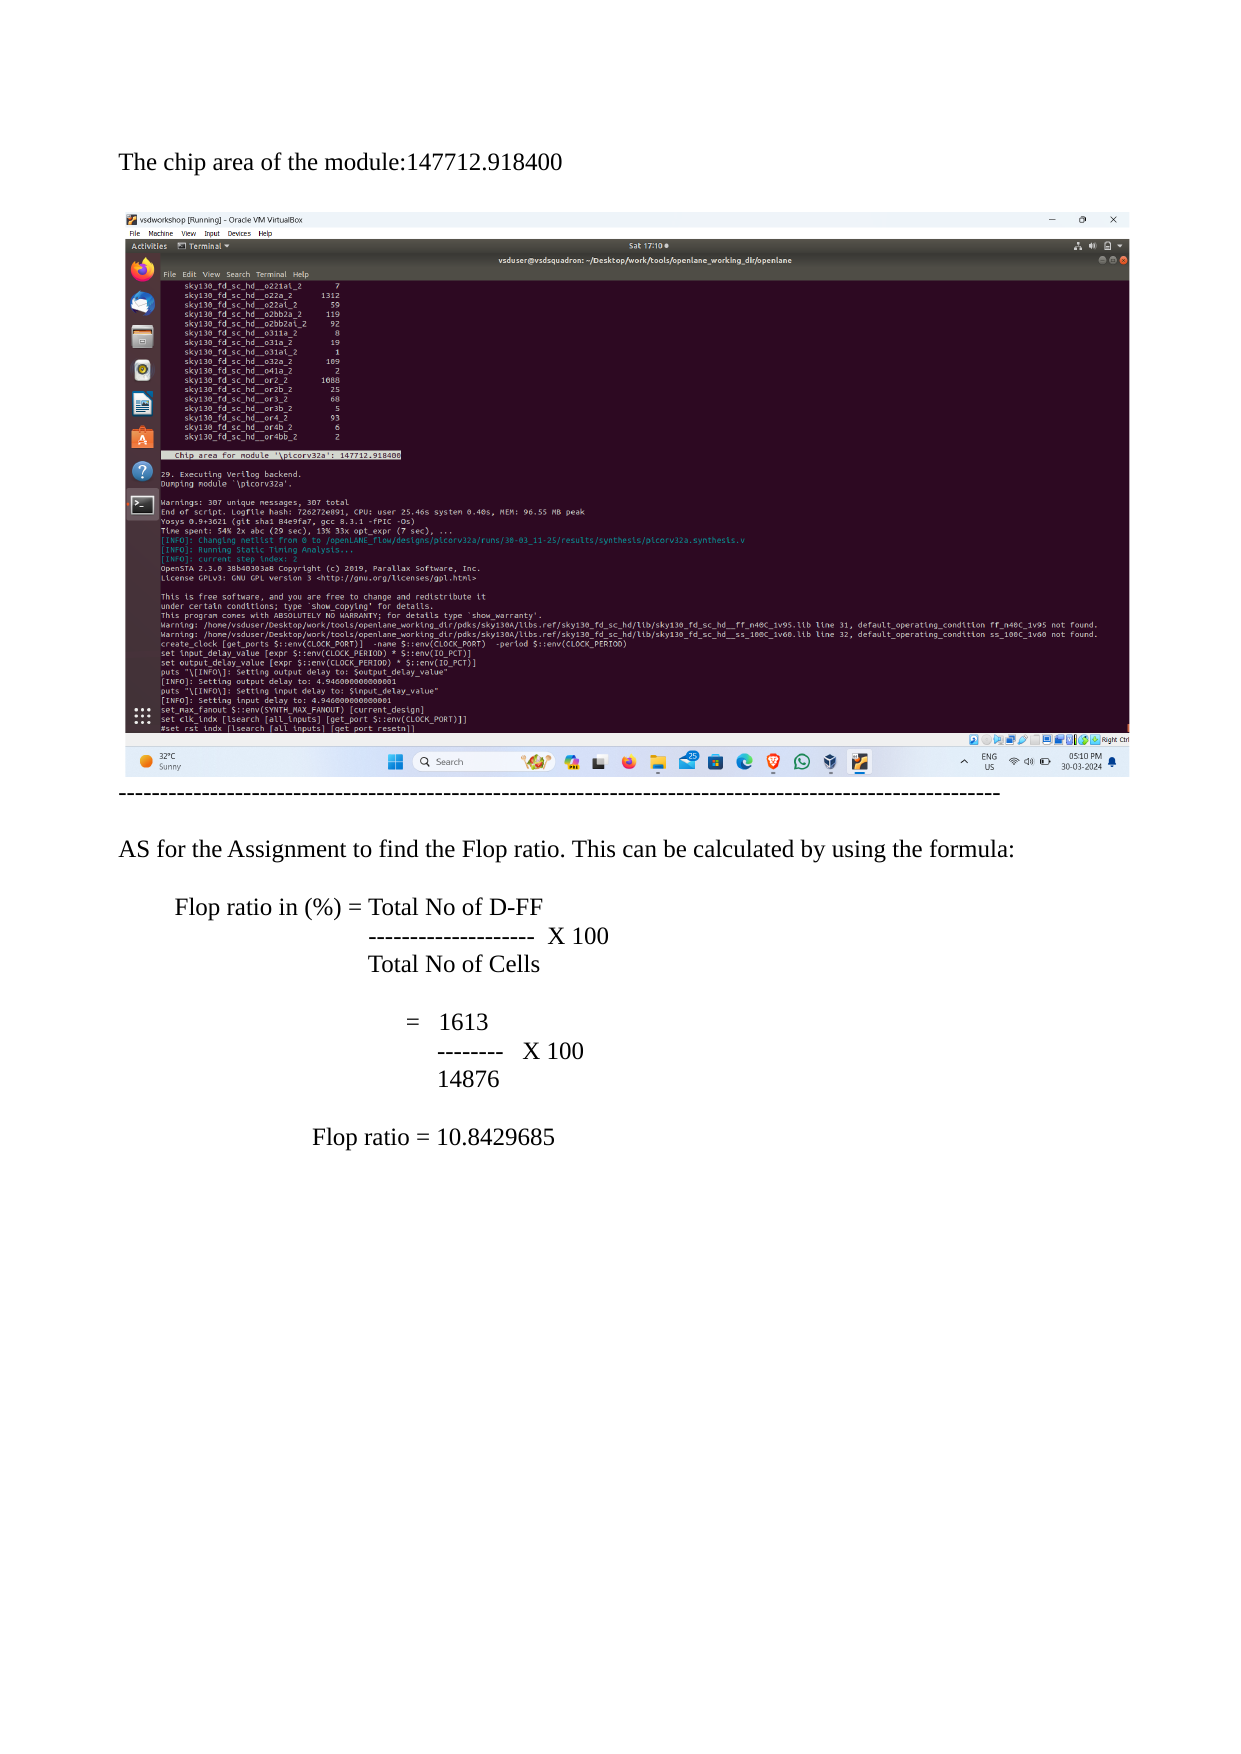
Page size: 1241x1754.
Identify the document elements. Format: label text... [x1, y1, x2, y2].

text AS for the Assignment to find the Flop ratio. This can be calculated by using the formula: [118, 834, 1122, 863]
text Flop ratio = 10.8429685 [118, 1122, 1122, 1151]
text Flop ratio in (%) = Total No of D-FF [118, 892, 1122, 921]
text Total No of Cells [118, 949, 1122, 978]
text 14876 [118, 1064, 1122, 1093]
picture [125, 212, 1130, 777]
text The chip area of the module:147712.918400 [118, 147, 1122, 176]
text ---------------------------------------------------------------------------------------------------------- [118, 204, 1122, 806]
text = 1613 [118, 1007, 1122, 1036]
text -------------------- X 100 [118, 921, 1122, 949]
text -------- X 100 [118, 1036, 1122, 1064]
